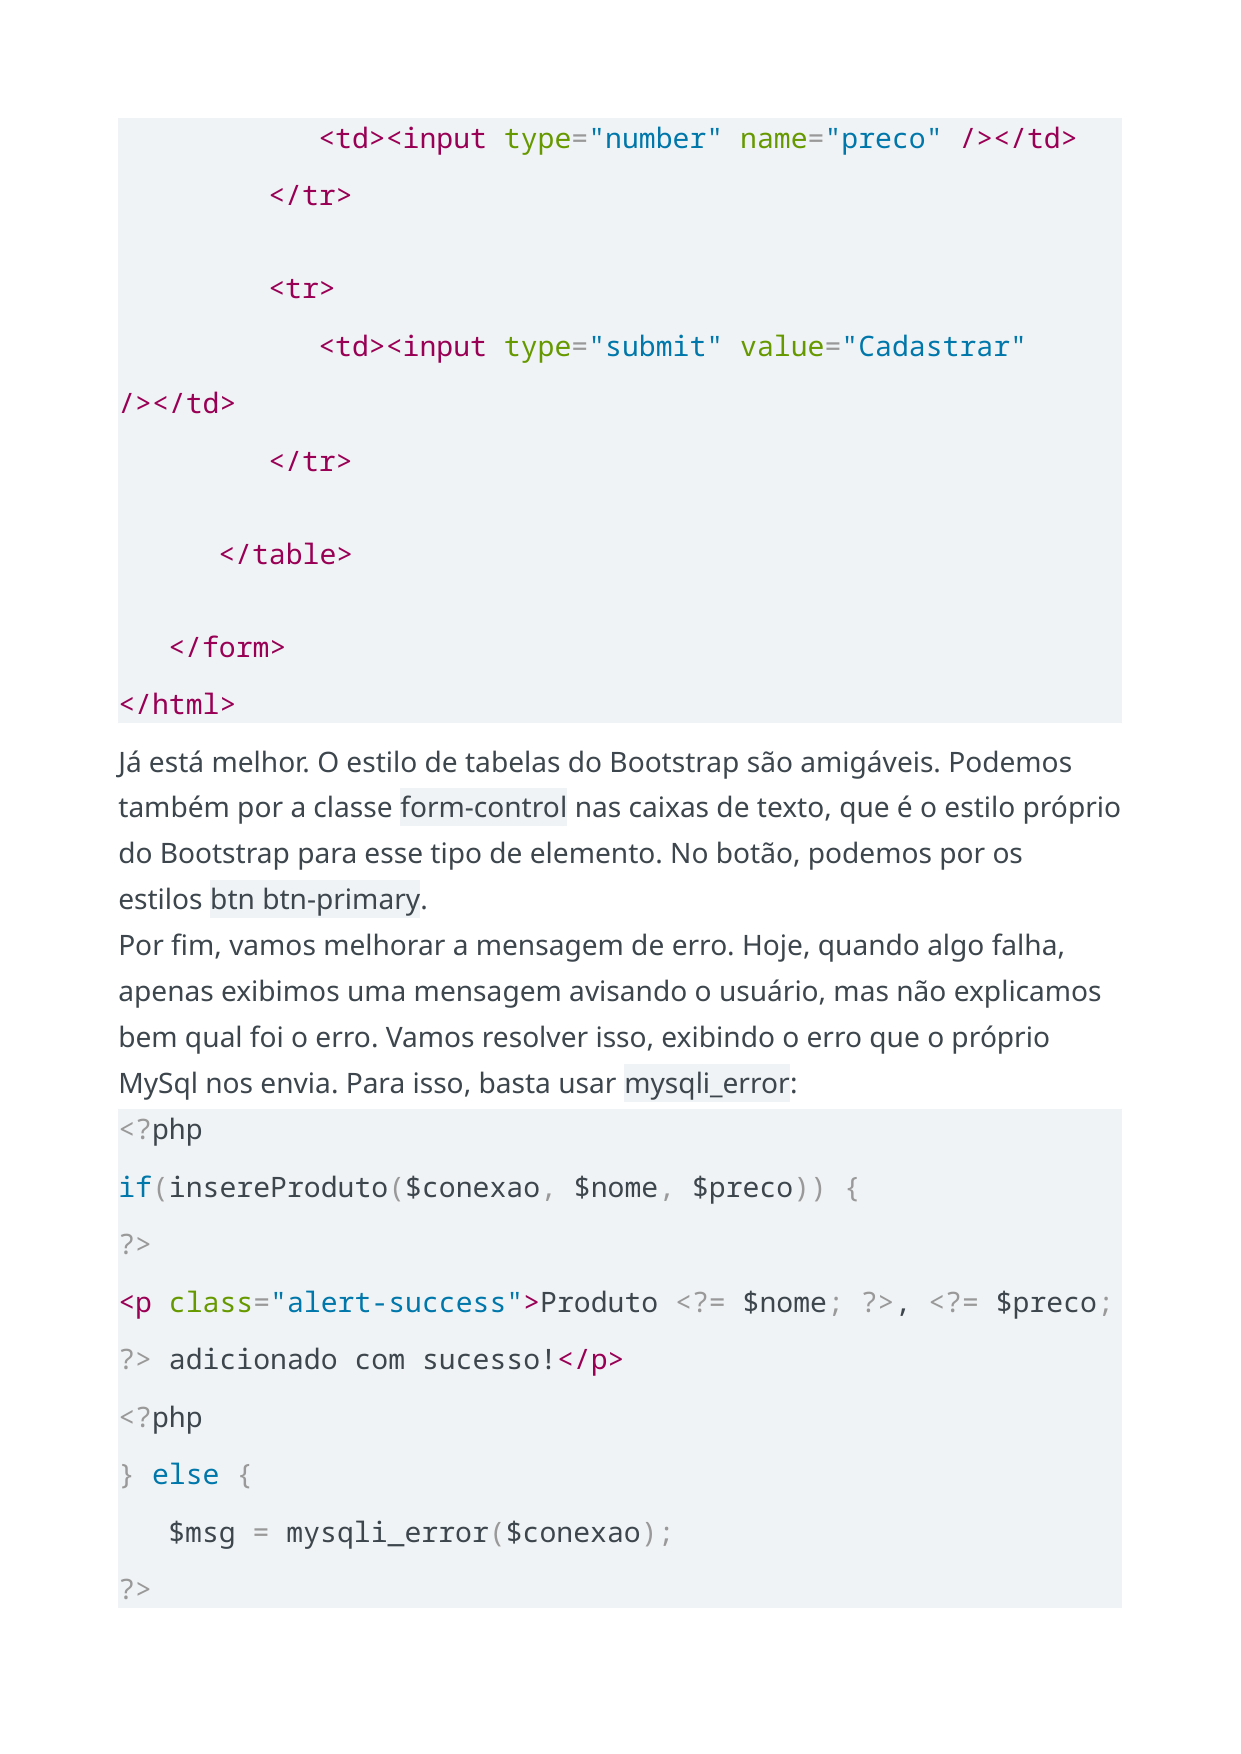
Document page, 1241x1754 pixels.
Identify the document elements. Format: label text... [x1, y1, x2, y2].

text </form> [118, 627, 1122, 665]
text </tr> [118, 176, 1122, 214]
text </html> [118, 684, 1122, 723]
text Já está melhor. O estilo de tabelas do Bootstrap são amigáveis. Podemos também por a classe form-control nas caixas de texto, que é o estilo próprio do Bootstrap para esse tipo de elemento. No botão, podemos por os estilos btn btn-primary. [118, 742, 1122, 918]
text $msg = mysqli_error($conexao); [118, 1512, 1122, 1550]
text <p class="alert-success">Produto <?= $nome; ?>, <?= $preco; ?> adicionado com sucesso!</p> [118, 1282, 1122, 1378]
text Por fim, vamos melhorar a mensagem de erro. Hoje, quando algo falha, apenas exibimos uma mensagem avisando o usuário, mas não explicamos bem qual foi o erro. Vamos resolver isso, exibindo o erro que o próprio MySql nos envia. Para isso, basta usar mysqli_error: [118, 926, 1122, 1102]
text ?> [118, 1569, 1122, 1608]
text <?php [118, 1109, 1122, 1148]
text <td><input type="submit" value="Cadastrar" /></td> [118, 326, 1122, 422]
text if(insereProduto($conexao, $nome, $preco)) { [118, 1167, 1122, 1205]
text ?> [118, 1224, 1122, 1263]
text } else { [118, 1454, 1122, 1493]
text <tr> [118, 268, 1122, 307]
text </table> [118, 534, 1122, 572]
text <?php [118, 1397, 1122, 1435]
text </tr> [118, 441, 1122, 479]
text <td><input type="number" name="preco" /></td> [118, 118, 1122, 156]
